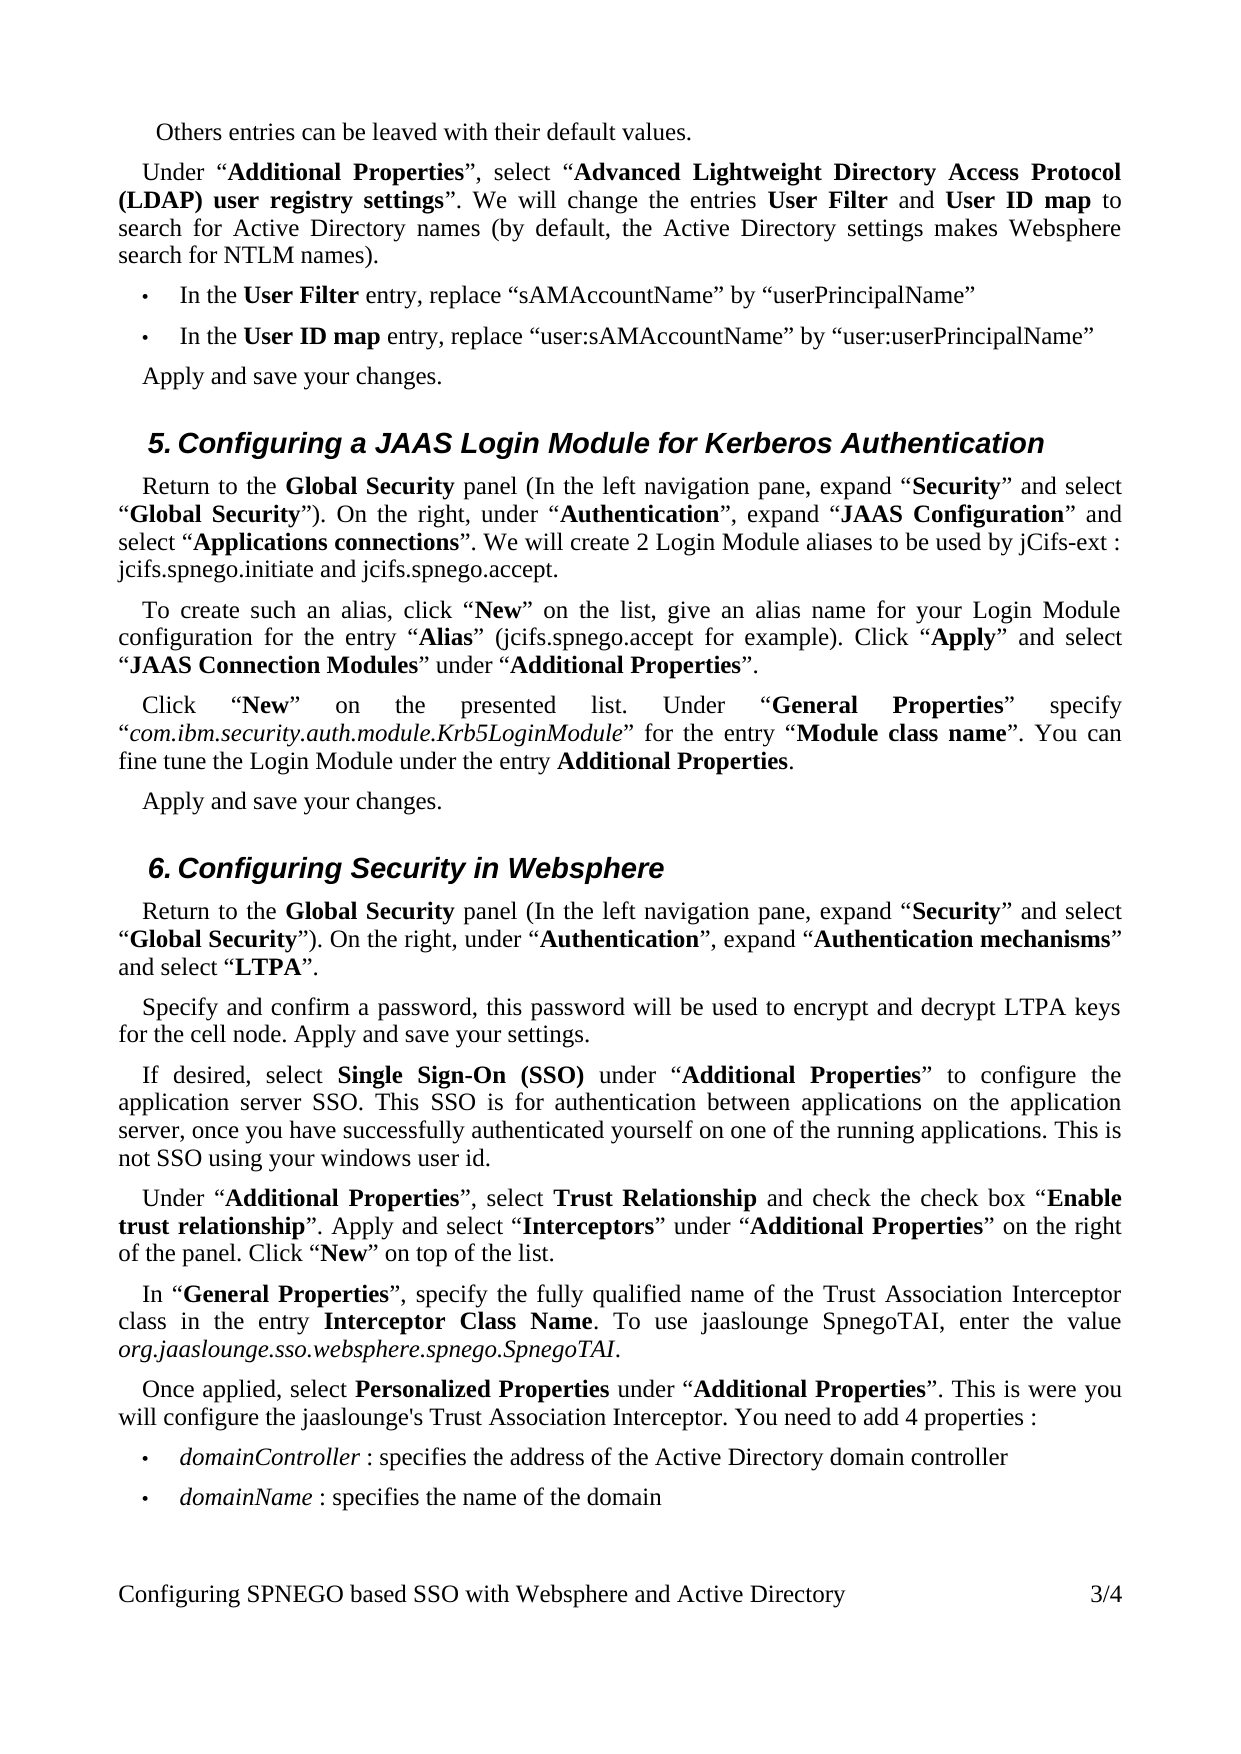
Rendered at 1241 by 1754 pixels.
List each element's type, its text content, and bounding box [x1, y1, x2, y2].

text Click “New” on the presented list. Under “General Properties” specify “com.ibm.security.auth.module.Krb5LoginModule” for the entry “Module class name”. You can fine tune the Login Module under the entry Additional Properties. [118, 691, 1122, 774]
list In the User ID map entry, replace “user:sAMAccountName” by “user:userPrincipalName” [118, 322, 1122, 349]
list domainController : specifies the address of the Active Directory domain controller [118, 1443, 1122, 1471]
list Others entries can be leaved with their default values. [118, 118, 1122, 146]
text Return to the Global Security panel (In the left navigation pane, expand “Security” and select “Global Security”). On the right, under “Authentication”, expand “Authentication mechanisms” and select “LTPA”. [118, 897, 1122, 980]
text Apply and save your changes. [118, 787, 1122, 815]
text Return to the Global Security panel (In the left navigation pane, expand “Security” and select “Global Security”). On the right, under “Authentication”, expand “JAAS Configuration” and select “Applications connections”. We will create 2 Login Module aliases to be used by jCifs-ext : jcifs.spnego.initiate and jcifs.spnego.accept. [118, 472, 1122, 583]
text Once applied, select Personalized Properties under “Additional Properties”. This is were you will configure the jaaslounge's Trust Association Interceptor. You need to add 4 properties : [118, 1375, 1122, 1431]
subtitle Configuring Security in Websphere [148, 852, 1122, 885]
text In “General Properties”, specify the fully qualified name of the Trust Association Interceptor class in the entry Interceptor Class Name. To use jaaslounge SpnegoTAI, enter the value org.jaaslounge.sso.websphere.spnego.SpnegoTAI. [118, 1280, 1122, 1363]
subtitle Configuring a JAAS Login Module for Kerberos Authentication [148, 427, 1122, 460]
text To create such an alias, click “New” on the list, give an alias name for your Login Module configuration for the entry “Alias” (jcifs.spnego.accept for example). Click “Apply” and select “JAAS Connection Modules” under “Additional Properties”. [118, 596, 1122, 679]
list domainName : specifies the name of the domain [118, 1483, 1122, 1511]
text Apply and save your changes. [118, 362, 1122, 390]
list In the User Filter entry, replace “sAMAccountName” by “userPrincipalName” [118, 282, 1122, 309]
text Under “Additional Properties”, select Trust Relationship and check the check box “Enable trust relationship”. Apply and select “Interceptors” under “Additional Properties” on the right of the panel. Click “New” on top of the list. [118, 1184, 1122, 1267]
text Under “Additional Properties”, select “Advanced Lightweight Directory Access Protocol (LDAP) user registry settings”. We will change the entries User Filter and User ID map to search for Active Directory names (by default, the Active Directory settings makes Websphere search for NTLM names). [118, 158, 1122, 269]
text Specify and confirm a password, this password will be used to encrypt and decrypt LTPA keys for the cell node. Apply and save your settings. [118, 993, 1122, 1048]
text If desired, select Single Sign-On (SSO) under “Additional Properties” to configure the application server SSO. This SSO is for authentication between applications on the application server, once you have successfully authenticated yourself on one of the running applications. This is not SSO using your windows user id. [118, 1061, 1122, 1172]
